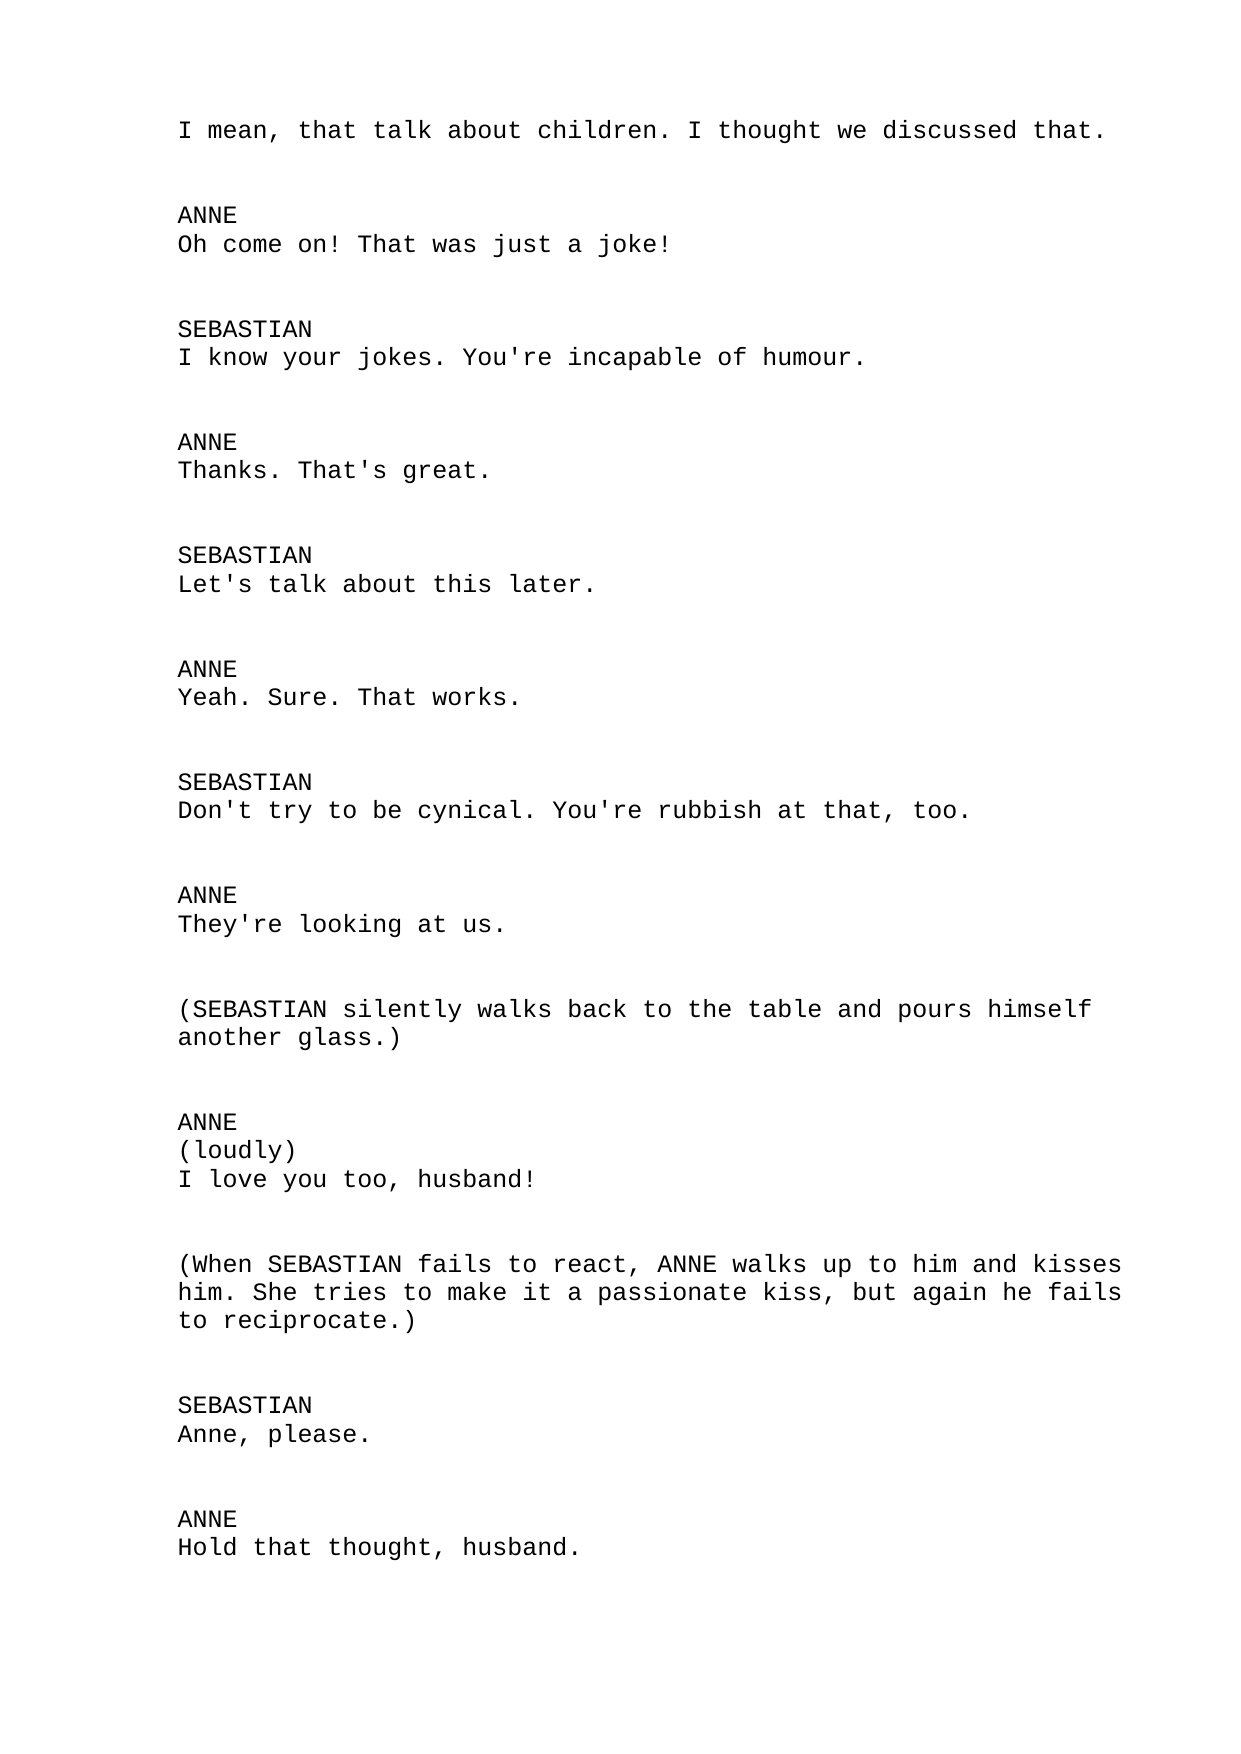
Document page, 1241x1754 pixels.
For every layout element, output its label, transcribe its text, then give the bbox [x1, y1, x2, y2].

text Anne, please. [387, 1421, 1152, 1450]
text (loudly) [312, 1138, 1152, 1166]
text ANNE [252, 883, 1152, 911]
text Thanks. That's great. [507, 458, 1152, 486]
text (SEBASTIAN silently walks back to the table and pours himself another glass.) [417, 996, 1152, 1053]
text They're looking at us. [522, 911, 1152, 940]
text Don't try to be cynical. You're rubbish at that, too. [987, 798, 1152, 826]
text ANNE [252, 656, 1152, 685]
text ANNE [252, 203, 1152, 231]
text ANNE [252, 430, 1152, 458]
text I love you too, husband! [552, 1166, 1152, 1195]
text Yeah. Sure. That works. [537, 685, 1152, 713]
text ANNE [252, 1506, 1152, 1535]
text Hold that thought, husband. [597, 1535, 1152, 1563]
text SEBASTIAN [327, 543, 1152, 571]
text SEBASTIAN [327, 1393, 1152, 1421]
text ANNE [252, 1110, 1152, 1138]
text Let's talk about this later. [612, 571, 1152, 600]
text I know your jokes. You're incapable of humour. [882, 345, 1152, 373]
text Oh come on! That was just a joke! [687, 231, 1152, 260]
text SEBASTIAN [327, 770, 1152, 798]
text SEBASTIAN [327, 316, 1152, 345]
text (When SEBASTIAN fails to react, ANNE walks up to him and kisses him. She tries to make it a passionate kiss, but again he fails to reciprocate.) [432, 1251, 1152, 1336]
